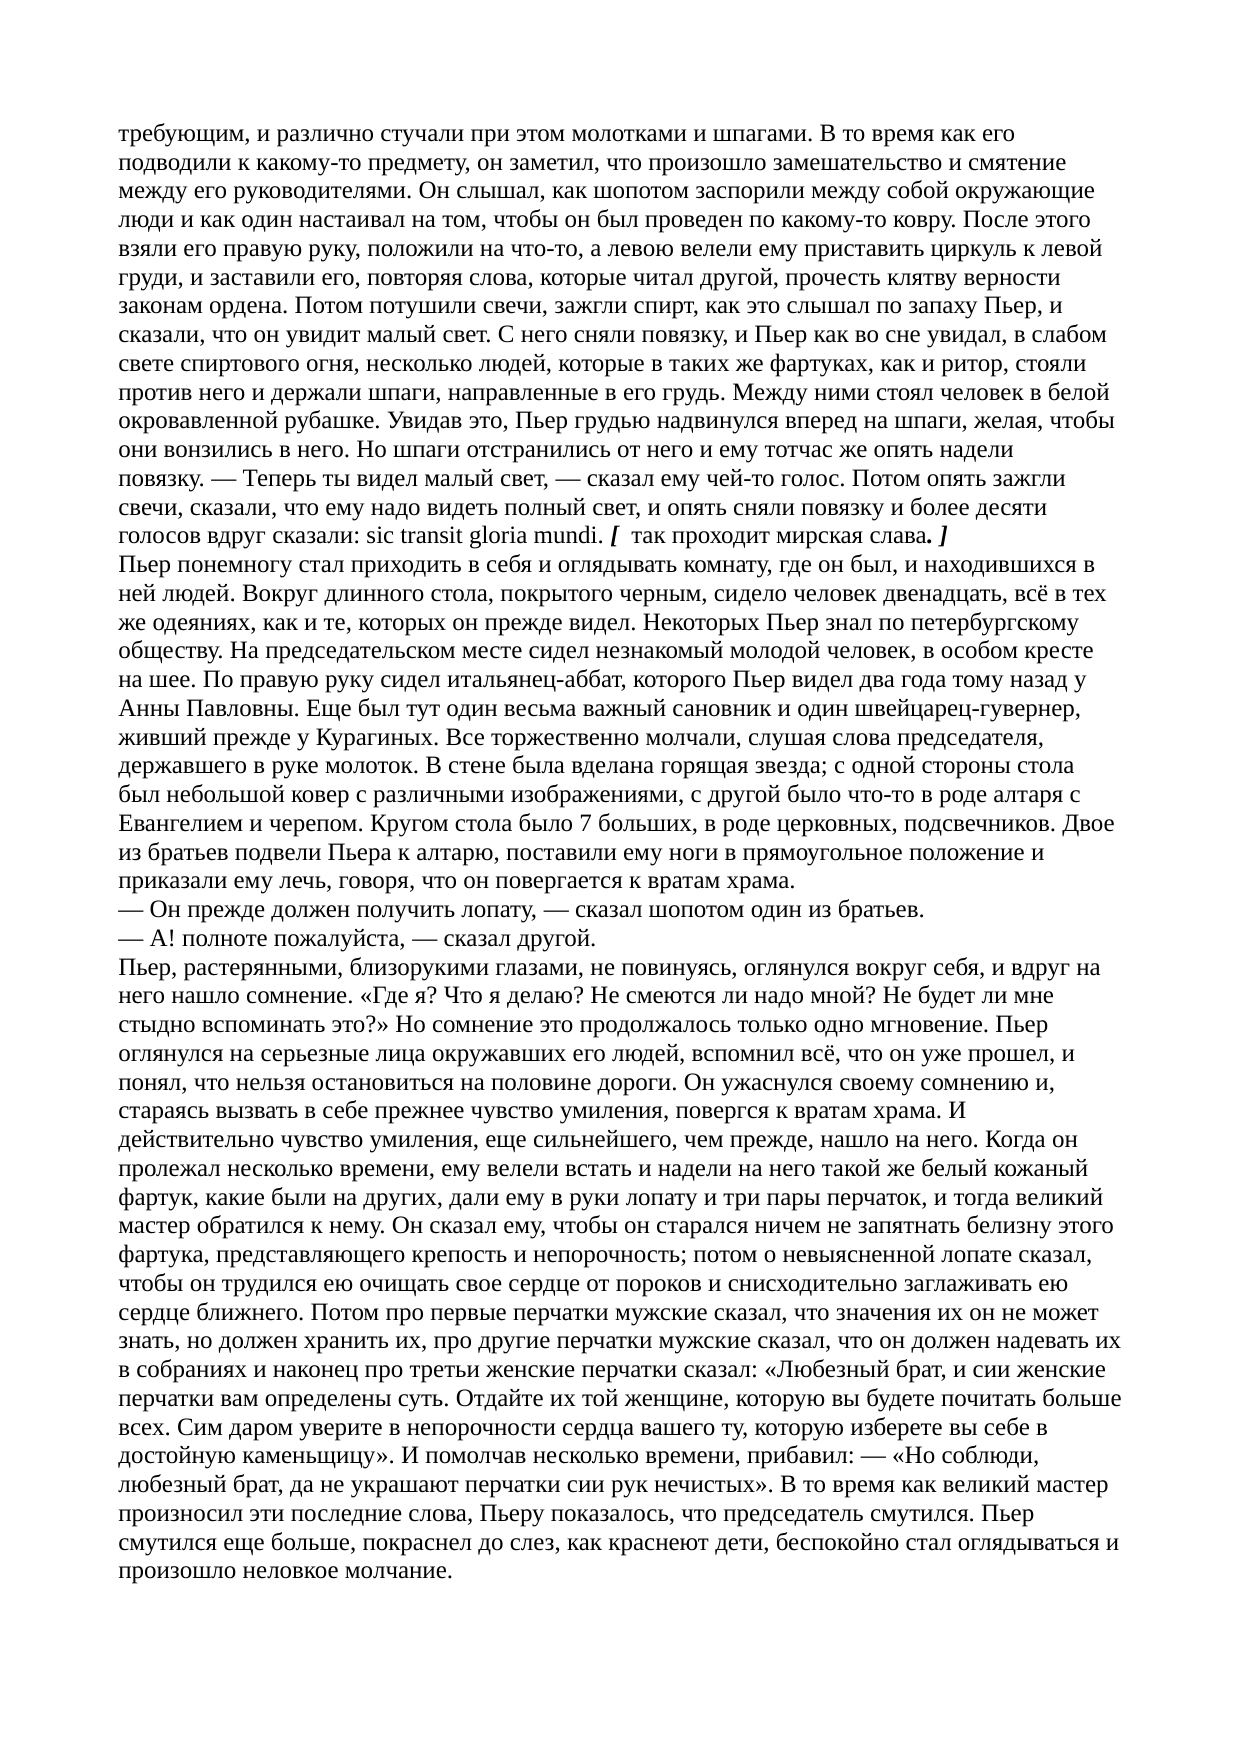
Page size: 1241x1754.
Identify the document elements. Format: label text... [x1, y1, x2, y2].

text требующим, и различно стучали при этом молотками и шпагами. В то время как его подводили к какому-то предмету, он заметил, что произошло замешательство и смятение между его руководителями. Он слышал, как шопотом заспорили между собой окружающие люди и как один настаивал на том, чтобы он был проведен по какому-то ковру. После этого взяли его правую руку, положили на что-то, а левою велели ему приставить циркуль к левой груди, и заставили его, повторяя слова, которые читал другой, прочесть клятву верности законам ордена. Потом потушили свечи, зажгли спирт, как это слышал по запаху Пьер, и сказали, что он увидит малый свет. С него сняли повязку, и Пьер как во сне увидал, в слабом свете спиртового огня, несколько людей, которые в таких же фартуках, как и ритор, стояли против него и держали шпаги, направленные в его грудь. Между ними стоял человек в белой окровавленной рубашке. Увидав это, Пьер грудью надвинулся вперед на шпаги, желая, чтобы они вонзились в него. Но шпаги отстранились от него и ему тотчас же опять надели повязку. — Теперь ты видел малый свет, — сказал ему чей-то голос. Потом опять зажгли свечи, сказали, что ему надо видеть полный свет, и опять сняли повязку и более десяти голосов вдруг сказали: sic transit gloria mundi. [ так проходит мирская слава. ] [118, 118, 1122, 549]
text Пьер понемногу стал приходить в себя и оглядывать комнату, где он был, и находившихся в ней людей. Вокруг длинного стола, покрытого черным, сидело человек двенадцать, всё в тех же одеяниях, как и те, которых он прежде видел. Некоторых Пьер знал по петербургскому обществу. На председательском месте сидел незнакомый молодой человек, в особом кресте на шее. По правую руку сидел итальянец-аббат, которого Пьер видел два года тому назад у Анны Павловны. Еще был тут один весьма важный сановник и один швейцарец-гувернер, живший прежде у Курагиных. Все торжественно молчали, слушая слова председателя, державшего в руке молоток. В стене была вделана горящая звезда; с одной стороны стола был небольшой ковер с различными изображениями, с другой было что-то в роде алтаря с Евангелием и черепом. Кругом стола было 7 больших, в роде церковных, подсвечников. Двое из братьев подвели Пьера к алтарю, поставили ему ноги в прямоугольное положение и приказали ему лечь, говоря, что он повергается к вратам храма. [118, 549, 1122, 894]
text — Он прежде должен получить лопату, — сказал шопотом один из братьев. [118, 894, 1122, 923]
text Пьер, растерянными, близорукими глазами, не повинуясь, оглянулся вокруг себя, и вдруг на него нашло сомнение. «Где я? Что я делаю? Не смеются ли надо мной? Не будет ли мне стыдно вспоминать это?» Но сомнение это продолжалось только одно мгновение. Пьер оглянулся на серьезные лица окружавших его людей, вспомнил всё, что он уже прошел, и понял, что нельзя остановиться на половине дороги. Он ужаснулся своему сомнению и, стараясь вызвать в себе прежнее чувство умиления, повергся к вратам храма. И действительно чувство умиления, еще сильнейшего, чем прежде, нашло на него. Когда он пролежал несколько времени, ему велели встать и надели на него такой же белый кожаный фартук, какие были на других, дали ему в руки лопату и три пары перчаток, и тогда великий мастер обратился к нему. Он сказал ему, чтобы он старался ничем не запятнать белизну этого фартука, представляющего крепость и непорочность; потом о невыясненной лопате сказал, чтобы он трудился ею очищать свое сердце от пороков и снисходительно заглаживать ею сердце ближнего. Потом про первые перчатки мужские сказал, что значения их он не может знать, но должен хранить их, про другие перчатки мужские сказал, что он должен надевать их в собраниях и наконец про третьи женские перчатки сказал: «Любезный брат, и сии женские перчатки вам определены суть. Отдайте их той женщине, которую вы будете почитать больше всех. Сим даром уверите в непорочности сердца вашего ту, которую изберете вы себе в достойную каменьщицу». И помолчав несколько времени, прибавил: — «Но соблюди, любезный брат, да не украшают перчатки сии рук нечистых». В то время как великий мастер произносил эти последние слова, Пьеру показалось, что председатель смутился. Пьер смутился еще больше, покраснел до слез, как краснеют дети, беспокойно стал оглядываться и произошло неловкое молчание. [118, 952, 1122, 1584]
text — А! полноте пожалуйста, — сказал другой. [118, 923, 1122, 952]
